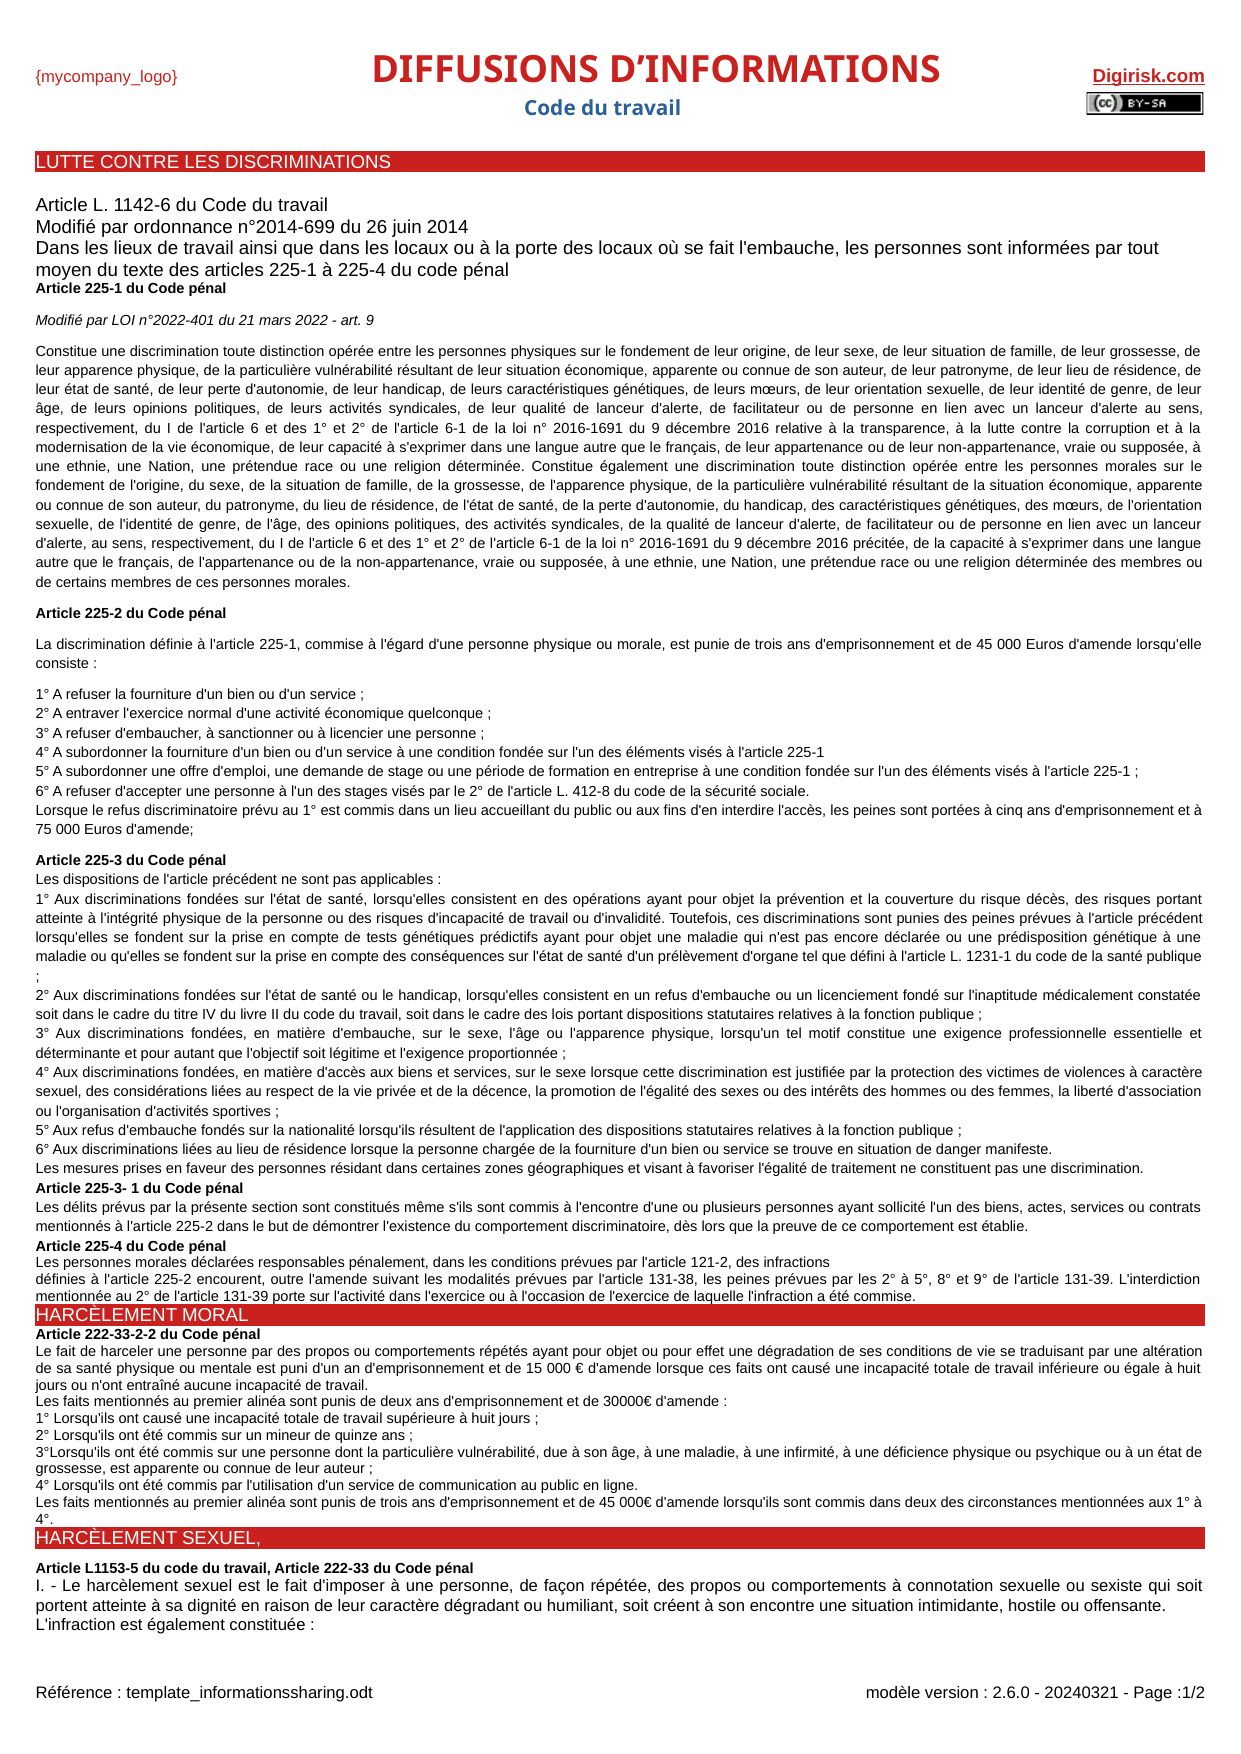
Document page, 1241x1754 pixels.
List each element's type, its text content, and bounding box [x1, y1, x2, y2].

text 5° Aux refus d'embauche fondés sur la nationalité lorsqu'ils résultent de l'application des dispositions statutaires relatives à la fonction publique ; [35, 1122, 1205, 1138]
text Article L. 1142-6 du Code du travail [35, 194, 1205, 215]
text L'infraction est également constituée : [35, 1614, 1205, 1634]
text définies à l'article 225-2 encourent, outre l'amende suivant les modalités prévues par l'article 131-38, les peines prévues par les 2° à 5°, 8° et 9° de l'article 131-39. L'interdiction mentionnée au 2° de l'article 131-39 porte sur l'activité dans l'exercice ou à l'occasion de l'exercice de laquelle l'infraction a été commise. [35, 1271, 1205, 1304]
text Article 225-3- 1 du Code pénal [35, 1179, 1205, 1196]
text HARCÈLEMENT MORAL [35, 1304, 1205, 1326]
text 6° A refuser d'accepter une personne à l'un des stages visés par le 2° de l'article L. 412-8 du code de la sécurité sociale. [35, 782, 1205, 799]
text Article 222-33-2-2 du Code pénal [35, 1326, 1205, 1343]
text Le fait de harceler une personne par des propos ou comportements répétés ayant pour objet ou pour effet une dégradation de ses conditions de vie se traduisant par une altération de sa santé physique ou mentale est puni d'un an d'emprisonnement et de 15 000 € d'amende lorsque ces faits ont causé une incapacité totale de travail inférieure ou égale à huit jours ou n'ont entraîné aucune incapacité de travail. [35, 1343, 1205, 1393]
text I. - Le harcèlement sexuel est le fait d'imposer à une personne, de façon répétée, des propos ou comportements à connotation sexuelle ou sexiste qui soit portent atteinte à sa dignité en raison de leur caractère dégradant ou humiliant, soit créent à son encontre une situation intimidante, hostile ou offensante. [35, 1576, 1205, 1614]
text Les faits mentionnés au premier alinéa sont punis de deux ans d'emprisonnement et de 30000€ d'amende : [35, 1393, 1205, 1410]
text 4° A subordonner la fourniture d'un bien ou d'un service à une condition fondée sur l'un des éléments visés à l'article 225-1 [35, 744, 1205, 760]
text HARCÈLEMENT SEXUEL, [35, 1527, 1205, 1549]
text Lorsque le refus discriminatoire prévu au 1° est commis dans un lieu accueillant du public ou aux fins d'en interdire l'accès, les peines sont portées à cinq ans d'emprisonnement et à 75 000 Euros d'amende; [35, 801, 1205, 837]
text Modifié par ordonnance n°2014-699 du 26 juin 2014 [35, 215, 1205, 237]
text LUTTE CONTRE LES DISCRIMINATIONS [35, 151, 1205, 172]
picture [1086, 92, 1204, 115]
text Article 225-3 du Code pénal [35, 852, 1205, 868]
text Les personnes morales déclarées responsables pénalement, dans les conditions prévues par l'article 121-2, des infractions [35, 1254, 1205, 1271]
text Article L1153-5 du code du travail, Article 222-33 du Code pénal [35, 1559, 1205, 1576]
text Article 225-2 du Code pénal [35, 604, 1205, 621]
text Article 225-1 du Code pénal [35, 280, 1205, 297]
text Les faits mentionnés au premier alinéa sont punis de trois ans d'emprisonnement et de 45 000€ d'amende lorsqu'ils sont commis dans deux des circonstances mentionnées aux 1° à 4°. [35, 1493, 1205, 1527]
text 1° Aux discriminations fondées sur l'état de santé, lorsqu'elles consistent en des opérations ayant pour objet la prévention et la couverture du risque décès, des risques portant atteinte à l'intégrité physique de la personne ou des risques d'incapacité de travail ou d'invalidité. Toutefois, ces discriminations sont punies des peines prévues à l'article précédent lorsqu'elles se fondent sur la prise en compte de tests génétiques prédictifs ayant pour objet une maladie qui n'est pas encore déclarée ou une prédisposition génétique à une maladie ou qu'elles se fondent sur la prise en compte des conséquences sur l'état de santé d'un prélèvement d'organe tel que défini à l'article L. 1231-1 du code de la santé publique ; [35, 890, 1205, 984]
text 3°Lorsqu'ils ont été commis sur une personne dont la particulière vulnérabilité, due à son âge, à une maladie, à une infirmité, à une déficience physique ou psychique ou à un état de grossesse, est apparente ou connue de leur auteur ; [35, 1443, 1205, 1477]
text Article 225-4 du Code pénal [35, 1237, 1205, 1254]
text Les dispositions de l'article précédent ne sont pas applicables : [35, 871, 1205, 888]
text La discrimination définie à l'article 225-1, commise à l'égard d'une personne physique ou morale, est punie de trois ans d'emprisonnement et de 45 000 Euros d'amende lorsqu'elle consiste : [35, 636, 1205, 672]
text 1° Lorsqu'ils ont causé une incapacité totale de travail supérieure à huit jours ; [35, 1410, 1205, 1426]
text 1° A refuser la fourniture d'un bien ou d'un service ; [35, 686, 1205, 703]
text Modifié par LOI n°2022-401 du 21 mars 2022 - art. 9 [35, 311, 1205, 328]
text 6° Aux discriminations liées au lieu de résidence lorsque la personne chargée de la fourniture d'un bien ou service se trouve en situation de danger manifeste. [35, 1141, 1205, 1158]
text 2° A entraver l'exercice normal d'une activité économique quelconque ; [35, 705, 1205, 722]
text 5° A subordonner une offre d'emploi, une demande de stage ou une période de formation en entreprise à une condition fondée sur l'un des éléments visés à l'article 225-1 ; [35, 763, 1205, 780]
text Constitue une discrimination toute distinction opérée entre les personnes physiques sur le fondement de leur origine, de leur sexe, de leur situation de famille, de leur grossesse, de leur apparence physique, de la particulière vulnérabilité résultant de leur situation économique, apparente ou connue de son auteur, de leur patronyme, de leur lieu de résidence, de leur état de santé, de leur perte d'autonomie, de leur handicap, de leurs caractéristiques génétiques, de leurs mœurs, de leur orientation sexuelle, de leur identité de genre, de leur âge, de leurs opinions politiques, de leurs activités syndicales, de leur qualité de lanceur d'alerte, de facilitateur ou de personne en lien avec un lanceur d'alerte au sens, respectivement, du I de l'article 6 et des 1° et 2° de l'article 6-1 de la loi n° 2016-1691 du 9 décembre 2016 relative à la transparence, à la lutte contre la corruption et à la modernisation de la vie économique, de leur capacité à s'exprimer dans une langue autre que le français, de leur appartenance ou de leur non-appartenance, vraie ou supposée, à une ethnie, une Nation, une prétendue race ou une religion déterminée. Constitue également une discrimination toute distinction opérée entre les personnes morales sur le fondement de l'origine, du sexe, de la situation de famille, de la grossesse, de l'apparence physique, de la particulière vulnérabilité résultant de la situation économique, apparente ou connue de son auteur, du patronyme, du lieu de résidence, de l'état de santé, de la perte d'autonomie, du handicap, des caractéristiques génétiques, des mœurs, de l'orientation sexuelle, de l'identité de genre, de l'âge, des opinions politiques, des activités syndicales, de la qualité de lanceur d'alerte, de facilitateur ou de personne en lien avec un lanceur d'alerte, au sens, respectivement, du I de l'article 6 et des 1° et 2° de l'article 6-1 de la loi n° 2016-1691 du 9 décembre 2016 précitée, de la capacité à s'exprimer dans une langue autre que le français, de l'appartenance ou de la non-appartenance, vraie ou supposée, à une ethnie, une Nation, une prétendue race ou une religion déterminée des membres ou de certains membres de ces personnes morales. [35, 342, 1205, 590]
text Les mesures prises en faveur des personnes résidant dans certaines zones géographiques et visant à favoriser l'égalité de traitement ne constituent pas une discrimination. [35, 1160, 1205, 1177]
text 3° Aux discriminations fondées, en matière d'embauche, sur le sexe, l'âge ou l'apparence physique, lorsqu'un tel motif constitue une exigence professionnelle essentielle et déterminante et pour autant que l'objectif soit légitime et l'exigence proportionnée ; [35, 1025, 1205, 1061]
text 2° Aux discriminations fondées sur l'état de santé ou le handicap, lorsqu'elles consistent en un refus d'embauche ou un licenciement fondé sur l'inaptitude médicalement constatée soit dans le cadre du titre IV du livre II du code du travail, soit dans le cadre des lois portant dispositions statutaires relatives à la fonction publique ; [35, 987, 1205, 1023]
text 2° Lorsqu'ils ont été commis sur un mineur de quinze ans ; [35, 1426, 1205, 1443]
text Les délits prévus par la présente section sont constitués même s'ils sont commis à l'encontre d'une ou plusieurs personnes ayant sollicité l'un des biens, actes, services ou contrats mentionnés à l'article 225-2 dans le but de démontrer l'existence du comportement discriminatoire, dès lors que la preuve de ce comportement est établie. [35, 1199, 1205, 1235]
text 3° A refuser d'embaucher, à sanctionner ou à licencier une personne ; [35, 724, 1205, 741]
text Dans les lieux de travail ainsi que dans les locaux ou à la porte des locaux où se fait l'embauche, les personnes sont informées par tout moyen du texte des articles 225-1 à 225-4 du code pénal [35, 237, 1205, 280]
text 4° Lorsqu'ils ont été commis par l'utilisation d'un service de communication au public en ligne. [35, 1477, 1205, 1493]
text 4° Aux discriminations fondées, en matière d'accès aux biens et services, sur le sexe lorsque cette discrimination est justifiée par la protection des victimes de violences à caractère sexuel, des considérations liées au respect de la vie privée et de la décence, la promotion de l'égalité des sexes ou des intérêts des hommes ou des femmes, la liberté d'association ou l'organisation d'activités sportives ; [35, 1064, 1205, 1119]
